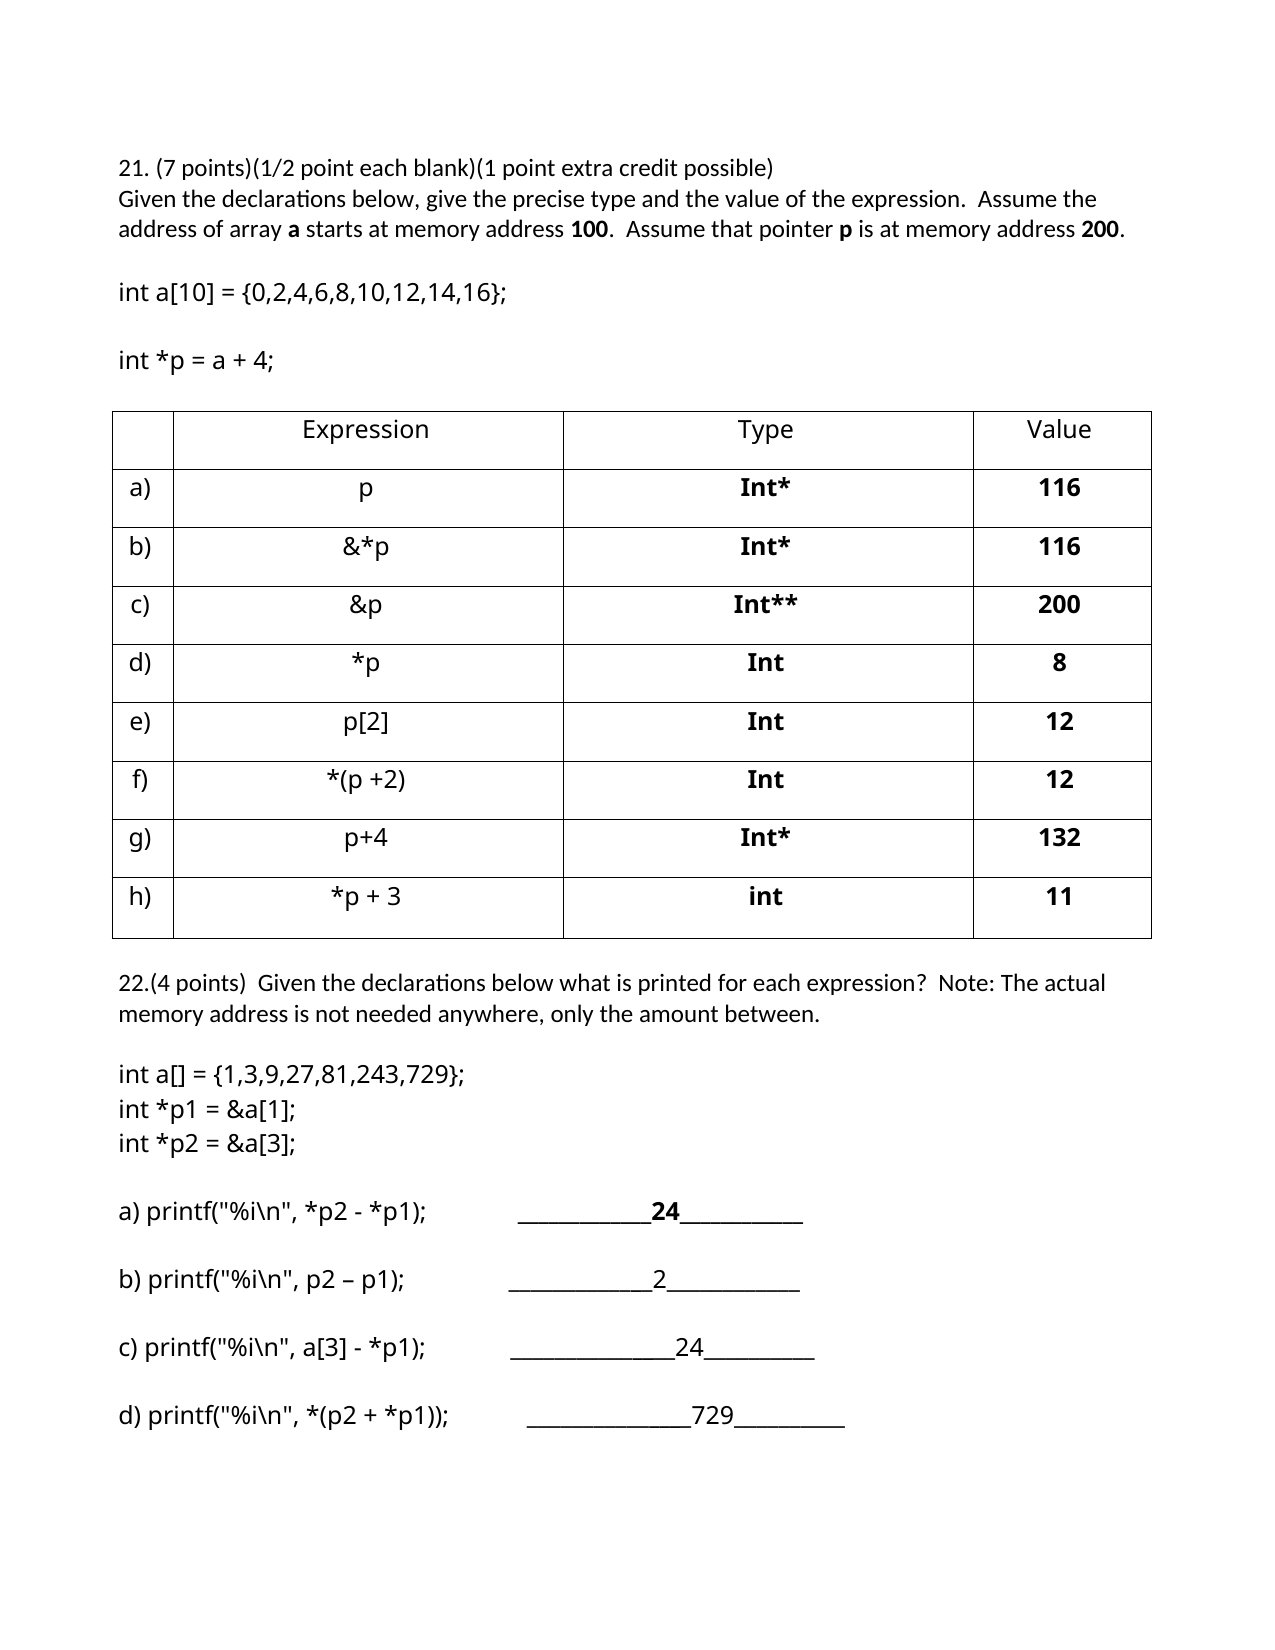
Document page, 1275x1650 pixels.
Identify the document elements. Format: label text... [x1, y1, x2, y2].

table_cell d) [113, 645, 173, 702]
text a) printf("%i\n", *p2 - *p1); _____________24____________ [118, 1193, 1157, 1227]
table_cell 200 [974, 587, 1151, 644]
text int *p1 = &a[1]; [118, 1091, 1157, 1125]
table_cell int [564, 878, 973, 938]
table_cell 12 [974, 703, 1151, 761]
table_header Value [974, 412, 1151, 469]
text Given the declarations below, give the precise type and the value of the expression. Assume the address of array a starts at memory address 100. Assume that pointer p is at memory address 200. [118, 183, 1157, 244]
text 21. (7 points)(1/2 point each blank)(1 point extra credit possible) [118, 152, 1157, 183]
table_cell Int [564, 645, 973, 702]
table_cell Int* [564, 470, 973, 527]
table_cell Int [564, 703, 973, 761]
text b) printf("%i\n", p2 – p1); _____________2____________ [118, 1262, 1157, 1296]
table_cell p [174, 470, 563, 527]
table_cell e) [113, 703, 173, 761]
table_cell *(p +2) [174, 762, 563, 819]
table_cell 12 [974, 762, 1151, 819]
table_cell 8 [974, 645, 1151, 702]
table_cell h) [113, 878, 173, 938]
table_cell &*p [174, 528, 563, 586]
table_cell Int* [564, 820, 973, 877]
table_cell p[2] [174, 703, 563, 761]
table_cell 116 [974, 528, 1151, 586]
table_cell &p [174, 587, 563, 644]
table_cell a) [113, 470, 173, 527]
text c) printf("%i\n", a[3] - *p1); _______________24__________ [118, 1330, 1157, 1364]
text int a[10] = {0,2,4,6,8,10,12,14,16}; [118, 274, 1157, 308]
table_cell *p [174, 645, 563, 702]
table_cell g) [113, 820, 173, 877]
table_header Expression [174, 412, 563, 469]
table_cell *p + 3 [174, 878, 563, 938]
table_cell p+4 [174, 820, 563, 877]
table_cell c) [113, 587, 173, 644]
text int *p2 = &a[3]; [118, 1125, 1157, 1159]
table_cell f) [113, 762, 173, 819]
text d) printf("%i\n", *(p2 + *p1)); _______________729__________ [118, 1398, 1157, 1432]
table_header Type [564, 412, 973, 469]
table_cell 11 [974, 878, 1151, 938]
table_cell 116 [974, 470, 1151, 527]
table_header [113, 412, 173, 469]
table_cell Int [564, 762, 973, 819]
text int *p = a + 4; [118, 342, 1157, 376]
table_cell Int* [564, 528, 973, 586]
table_cell Int** [564, 587, 973, 644]
text int a[] = {1,3,9,27,81,243,729}; [118, 1057, 1157, 1091]
text 22.(4 points) Given the declarations below what is printed for each expression? Note: The actual memory address is not needed anywhere, only the amount between. [118, 967, 1157, 1028]
table_cell b) [113, 528, 173, 586]
table_cell 132 [974, 820, 1151, 877]
